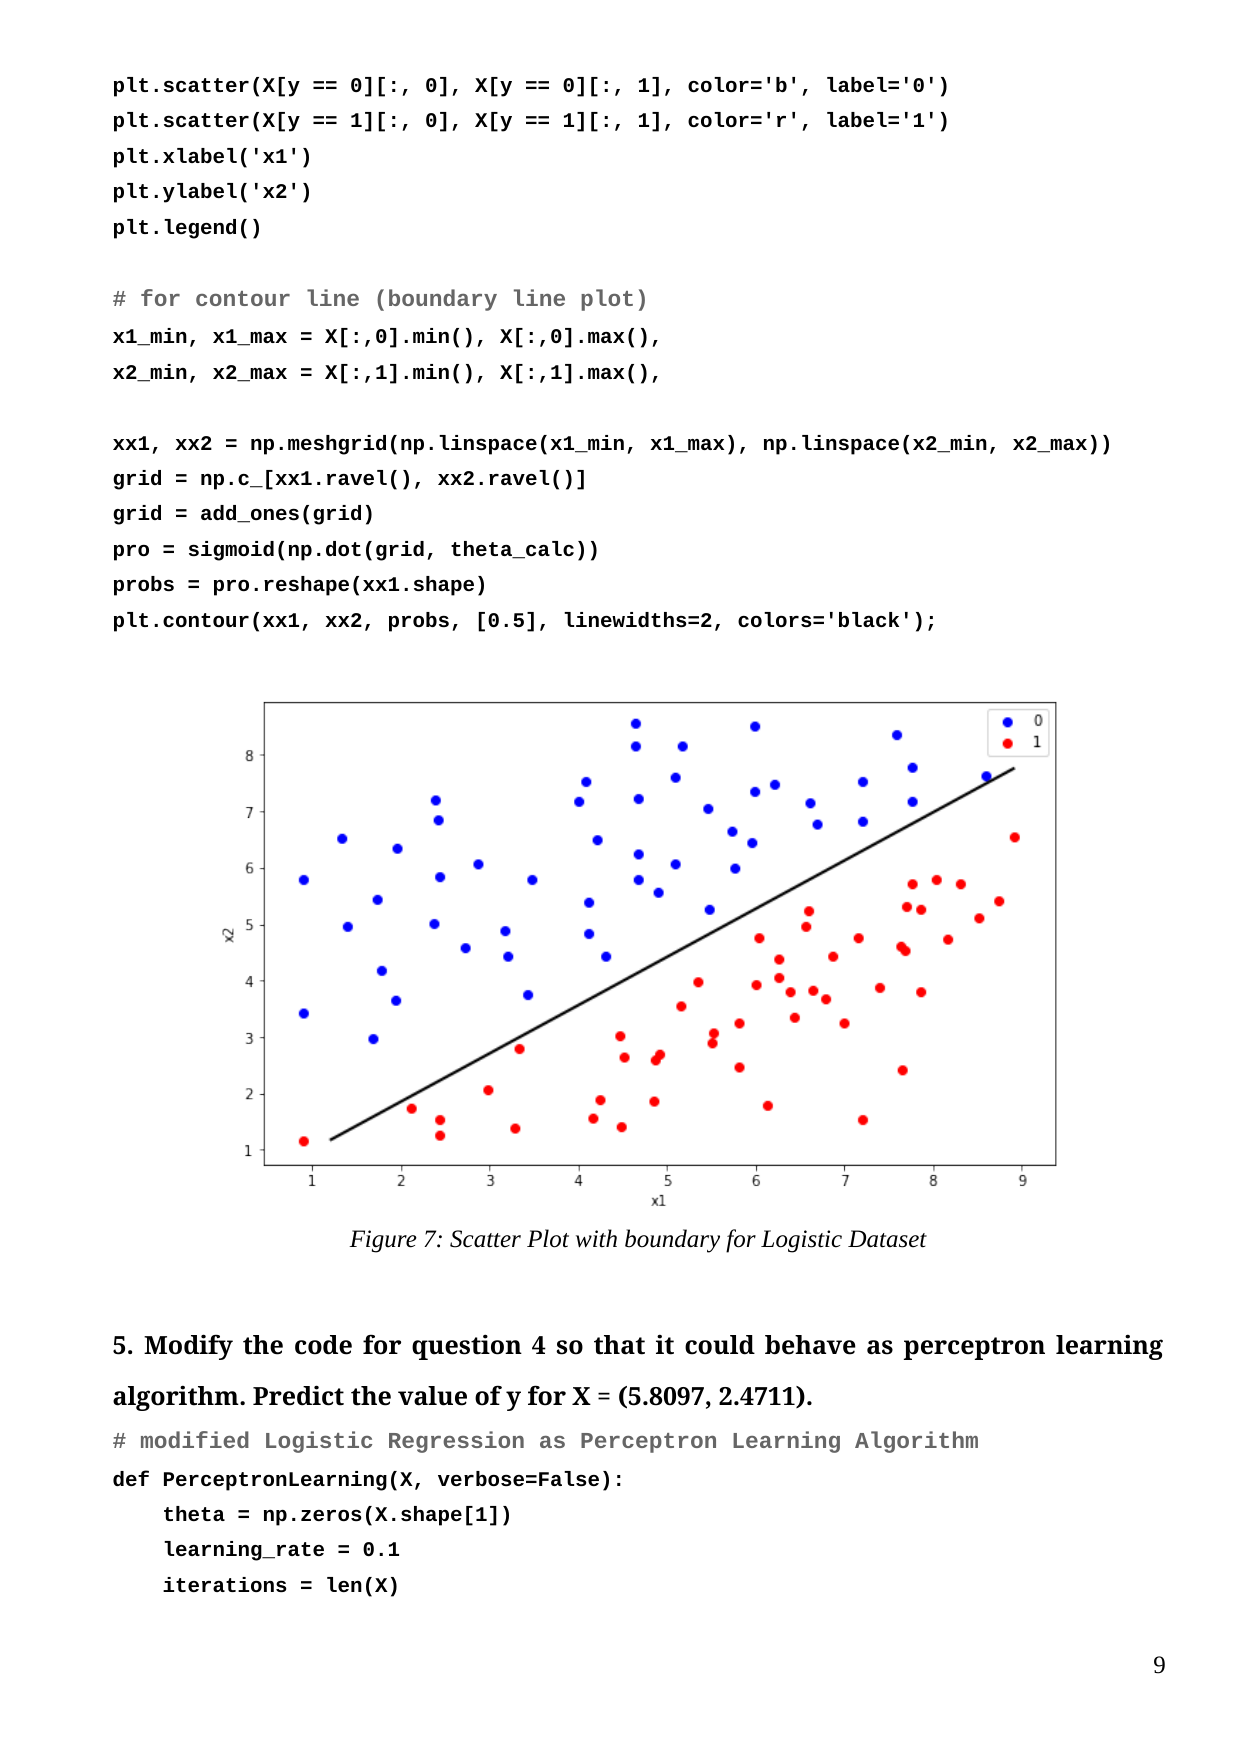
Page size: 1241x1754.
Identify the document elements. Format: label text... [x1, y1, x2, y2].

text # modified Logistic Regression as Perceptron Learning Algorithm [112, 1430, 1166, 1456]
text plt.contour(xx1, xx2, probs, [0.5], linewidths=2, colors='black'); [112, 610, 1166, 633]
text grid = np.c_[xx1.ravel(), xx2.ravel()] [112, 468, 1166, 492]
text 5. Modify the code for question 4 so that it could behave as perceptron learning algorithm. Predict the value of y for X = (5.8097, 2.4711). [112, 1328, 1166, 1413]
text # for contour line (boundary line plot) [112, 287, 1166, 313]
text plt.scatter(X[y == 0][:, 0], X[y == 0][:, 1], color='b', label='0') [112, 75, 1166, 99]
text plt.ylabel('x2') [112, 181, 1166, 205]
text x2_min, x2_max = X[:,1].min(), X[:,1].max(), [112, 362, 1166, 385]
text pro = sigmoid(np.dot(grid, theta_calc)) [112, 539, 1166, 562]
text theta = np.zeros(X.shape[1]) [112, 1504, 1166, 1528]
text xx1, xx2 = np.meshgrid(np.linspace(x1_min, x1_max), np.linspace(x2_min, x2_max)) [112, 433, 1166, 456]
text Figure 7: Scatter Plot with boundary for Logistic Dataset [215, 1219, 1063, 1252]
text probs = pro.reshape(xx1.shape) [112, 574, 1166, 598]
text plt.xlabel('x1') [112, 146, 1166, 169]
text x1_min, x1_max = X[:,0].min(), X[:,0].max(), [112, 326, 1166, 350]
text grid = add_ones(grid) [112, 503, 1166, 527]
picture [215, 693, 1064, 1219]
text plt.legend() [112, 217, 1166, 240]
text def PerceptronLearning(X, verbose=False): [112, 1468, 1166, 1492]
text plt.scatter(X[y == 1][:, 0], X[y == 1][:, 1], color='r', label='1') [112, 110, 1166, 134]
text learning_rate = 0.1 [112, 1539, 1166, 1563]
text iterations = len(X) [112, 1575, 1166, 1598]
